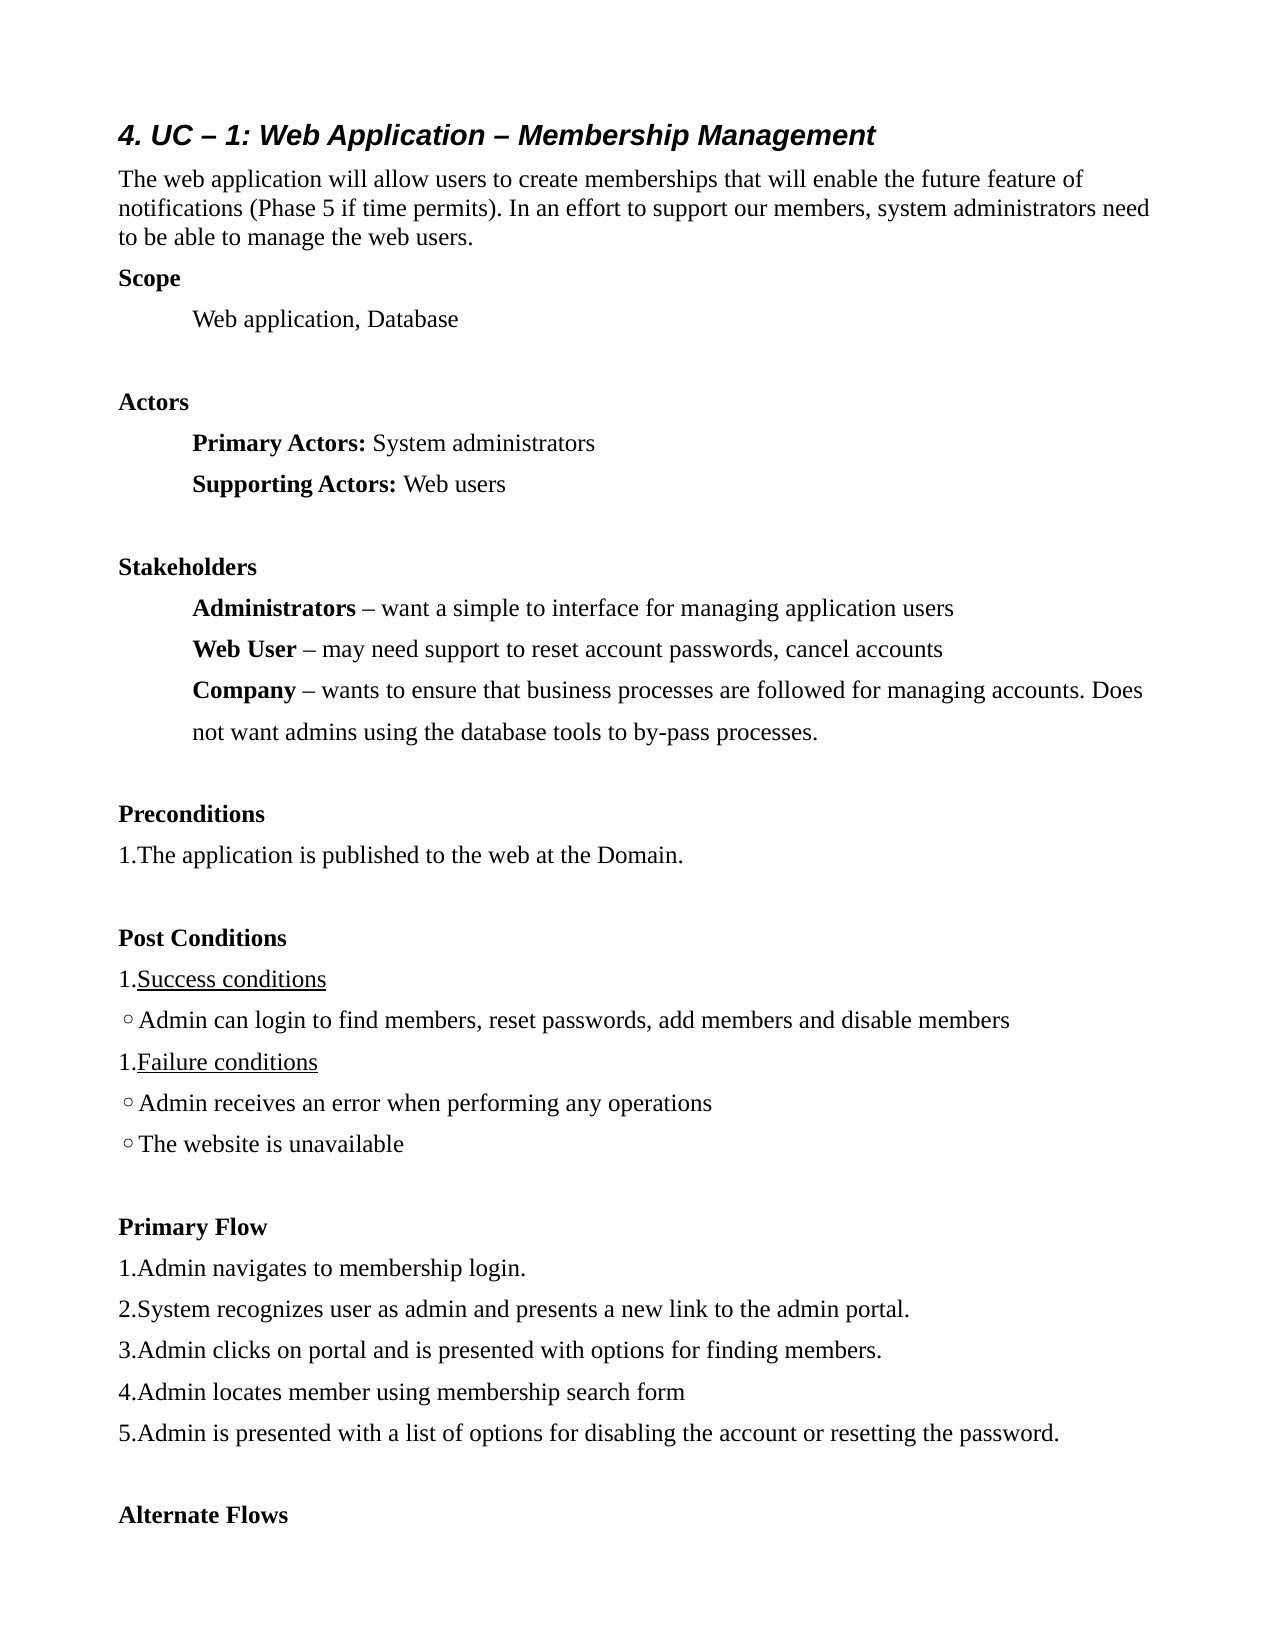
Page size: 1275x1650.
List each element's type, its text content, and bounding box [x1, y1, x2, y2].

text Stakeholders [118, 552, 1157, 580]
text Alternate Flows [118, 1500, 1157, 1529]
text Company – wants to ensure that business processes are followed for managing accounts. Does [118, 675, 1157, 704]
list The website is unavailable [118, 1129, 1157, 1158]
list Admin can login to find members, reset passwords, add members and disable members [118, 1005, 1157, 1034]
text not want admins using the database tools to by-pass processes. [118, 717, 1157, 745]
list Admin clicks on portal and is presented with options for finding members. [118, 1335, 1157, 1364]
text Post Conditions [118, 923, 1157, 952]
list Admin locates member using membership search form [118, 1377, 1157, 1405]
text Preconditions [118, 799, 1157, 828]
text Supporting Actors: Web users [118, 469, 1157, 498]
text The web application will allow users to create memberships that will enable the future feature of notifications (Phase 5 if time permits). In an effort to support our members, system administrators need to be able to manage the web users. [118, 164, 1157, 250]
list Admin is presented with a list of options for disabling the account or resetting the password. [118, 1418, 1157, 1447]
text Administrators – want a simple to interface for managing application users [118, 593, 1157, 622]
text Primary Flow [118, 1212, 1157, 1240]
list Admin receives an error when performing any operations [118, 1088, 1157, 1117]
text Actors [118, 387, 1157, 415]
text Web User – may need support to reset account passwords, cancel accounts [118, 634, 1157, 663]
text Primary Actors: System administrators [118, 428, 1157, 457]
list System recognizes user as admin and presents a new link to the admin portal. [118, 1294, 1157, 1323]
text Scope [118, 263, 1157, 292]
list The application is published to the web at the Domain. [118, 840, 1157, 869]
text Web application, Database [118, 304, 1157, 333]
list Success conditions [118, 964, 1157, 993]
list Admin navigates to membership login. [118, 1253, 1157, 1282]
subtitle 4. UC – 1: Web Application – Membership Management [118, 118, 1157, 152]
list Failure conditions [118, 1047, 1157, 1075]
